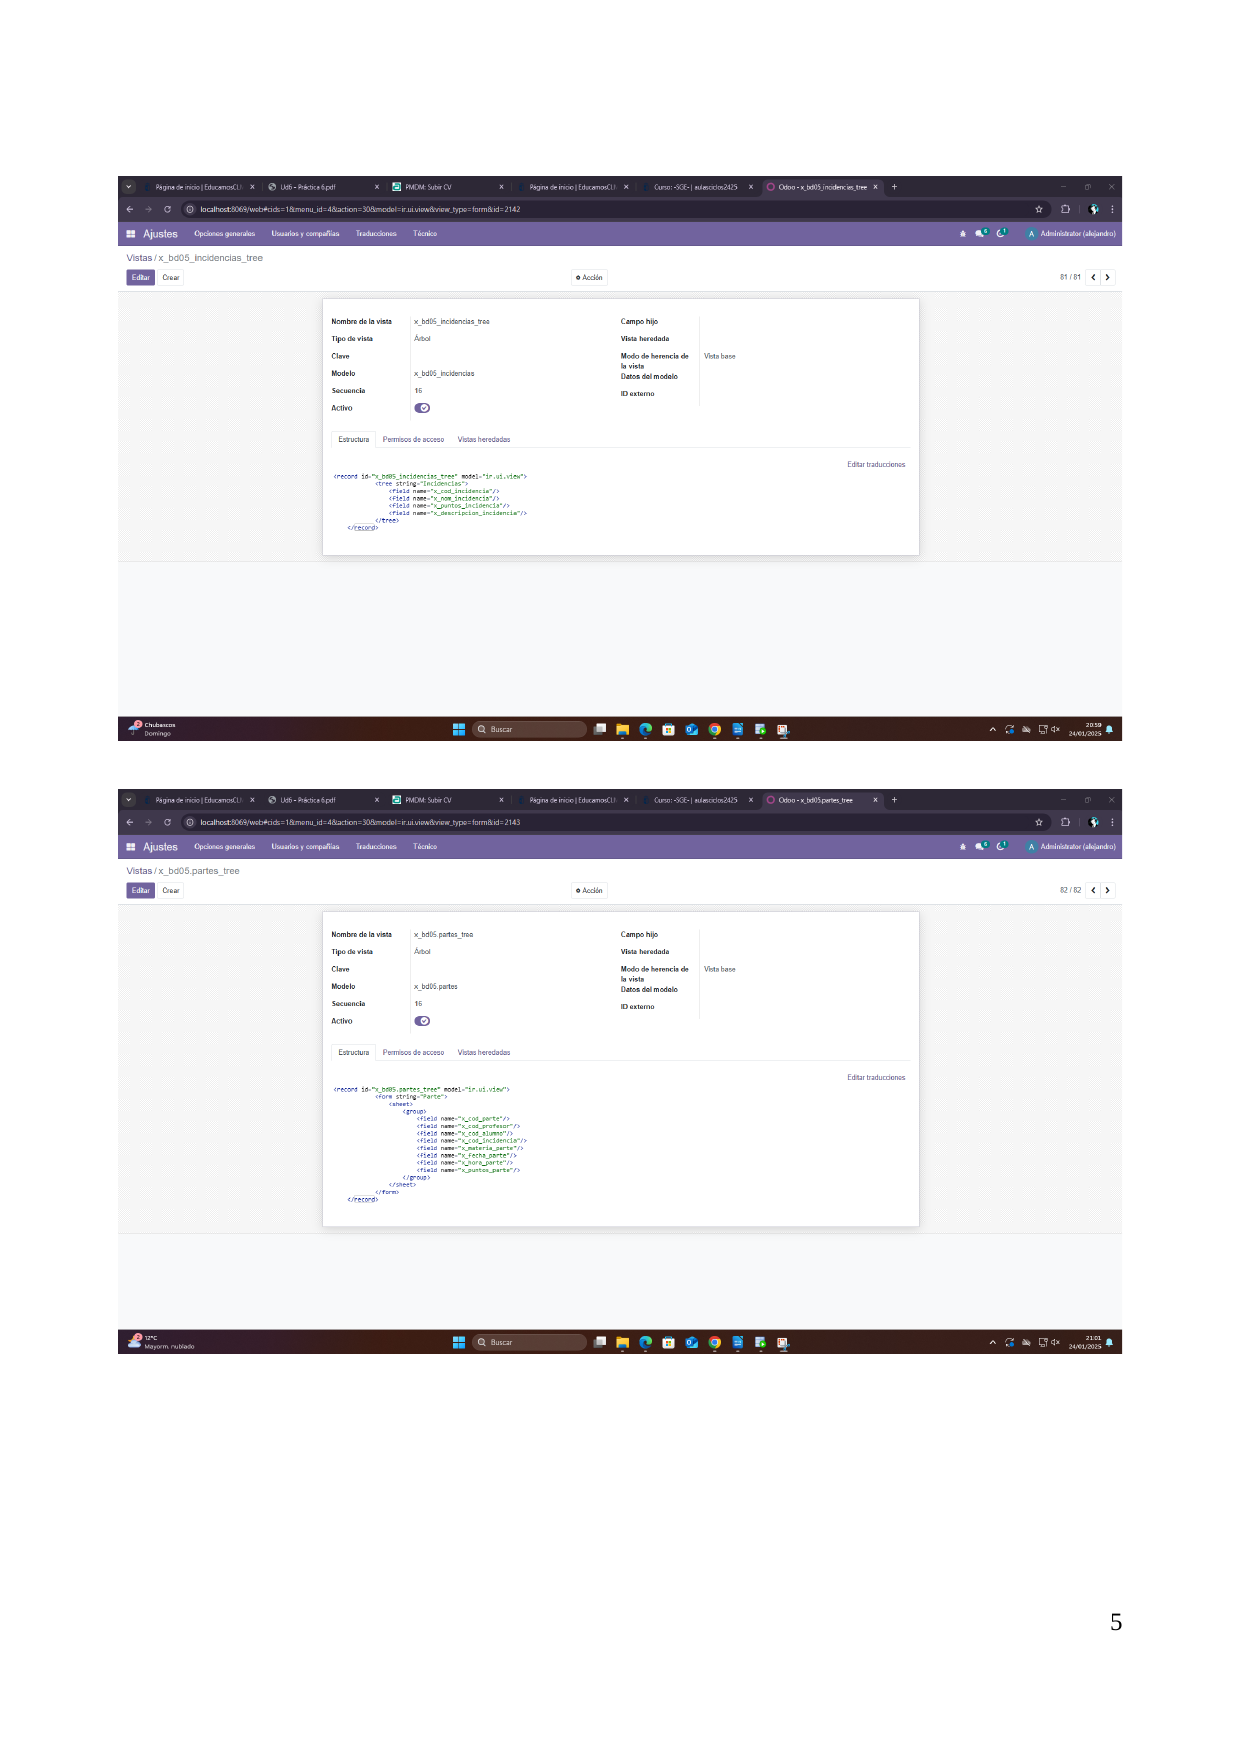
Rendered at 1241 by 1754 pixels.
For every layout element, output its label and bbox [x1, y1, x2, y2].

picture [118, 176, 1123, 741]
picture [118, 789, 1123, 1354]
